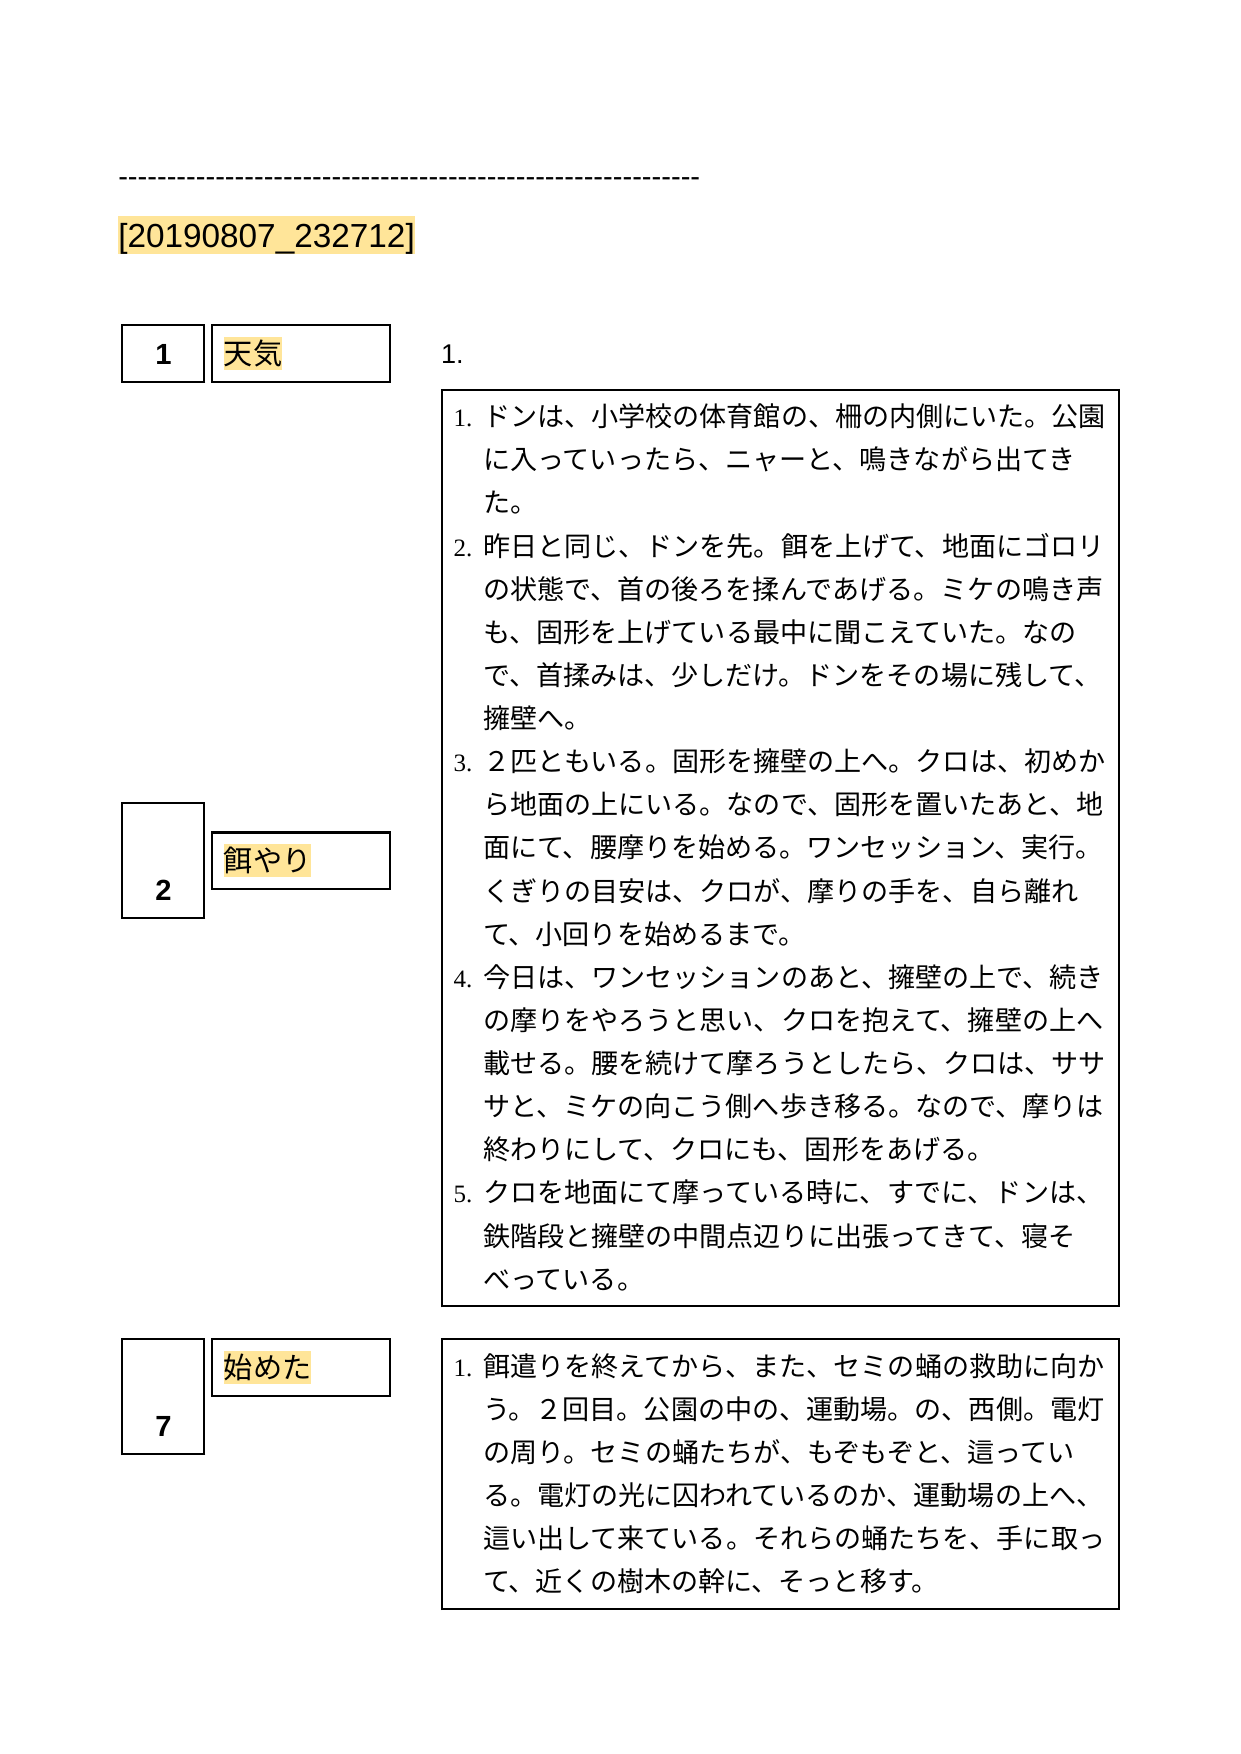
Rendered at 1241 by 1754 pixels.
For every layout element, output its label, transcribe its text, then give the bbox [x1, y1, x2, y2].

table_cell 始めた [208, 1335, 394, 1613]
table_header [394, 321, 1123, 386]
table_cell 2 [118, 386, 208, 1335]
text [20190807_232712] [118, 216, 1122, 254]
table_cell 7 [118, 1335, 208, 1613]
table_cell ドンは、小学校の体育館の、柵の内側にいた。公園に入っていったら、ニャーと、鳴きながら出てきた。 昨日と同じ、ドンを先。餌を上げて、地面にゴロリの状態で、首の後ろを揉んであげる。ミケの鳴き声も、固形を上げている最中に聞こえていた。なので、首揉みは、少しだけ。ドンをその場に残して、擁壁へ。 ２匹ともいる。固形を擁壁の上へ。クロは、初めから地面の上にいる。なので、固形を置いたあと、地面にて、腰摩りを始める。ワンセッション、実行。くぎりの目安は、クロが、摩りの手を、自ら離れて、小回りを始めるまで。 今日は、ワンセッションのあと、擁壁の上で、続きの摩りをやろうと思い、クロを抱えて、擁壁の上へ載せる。腰を続けて摩ろうとしたら、クロは、サササと、ミケの向こう側へ歩き移る。なので、摩りは終わりにして、クロにも、固形をあげる。 クロを地面にて摩っている時に、すでに、ドンは、鉄階段と擁壁の中間点辺りに出張ってきて、寝そべっている。 [394, 386, 1123, 1335]
table_cell 餌やり [208, 386, 394, 1335]
text ------------------------------------------------------------ [118, 159, 1122, 193]
table_cell 餌遣りを終えてから、また、セミの蛹の救助に向かう。２回目。公園の中の、運動場。の、西側。電灯の周り。セミの蛹たちが、もぞもぞと、這っている。電灯の光に囚われているのか、運動場の上へ、這い出して来ている。それらの蛹たちを、手に取って、近くの樹木の幹に、そっと移す。 前回は、初めの頃、一匹一匹、掴んで、木に移していた。途中から、一度に３匹ぐらいを、手のひらに載せて、樹木へ向かうように変えた。 今回は、一度に３匹を、３回ぐらい、こなしたか。つまり、３X３で、９匹。 [394, 1335, 1123, 1613]
table_header 天気 [208, 321, 394, 386]
table_header 1 [118, 321, 208, 386]
